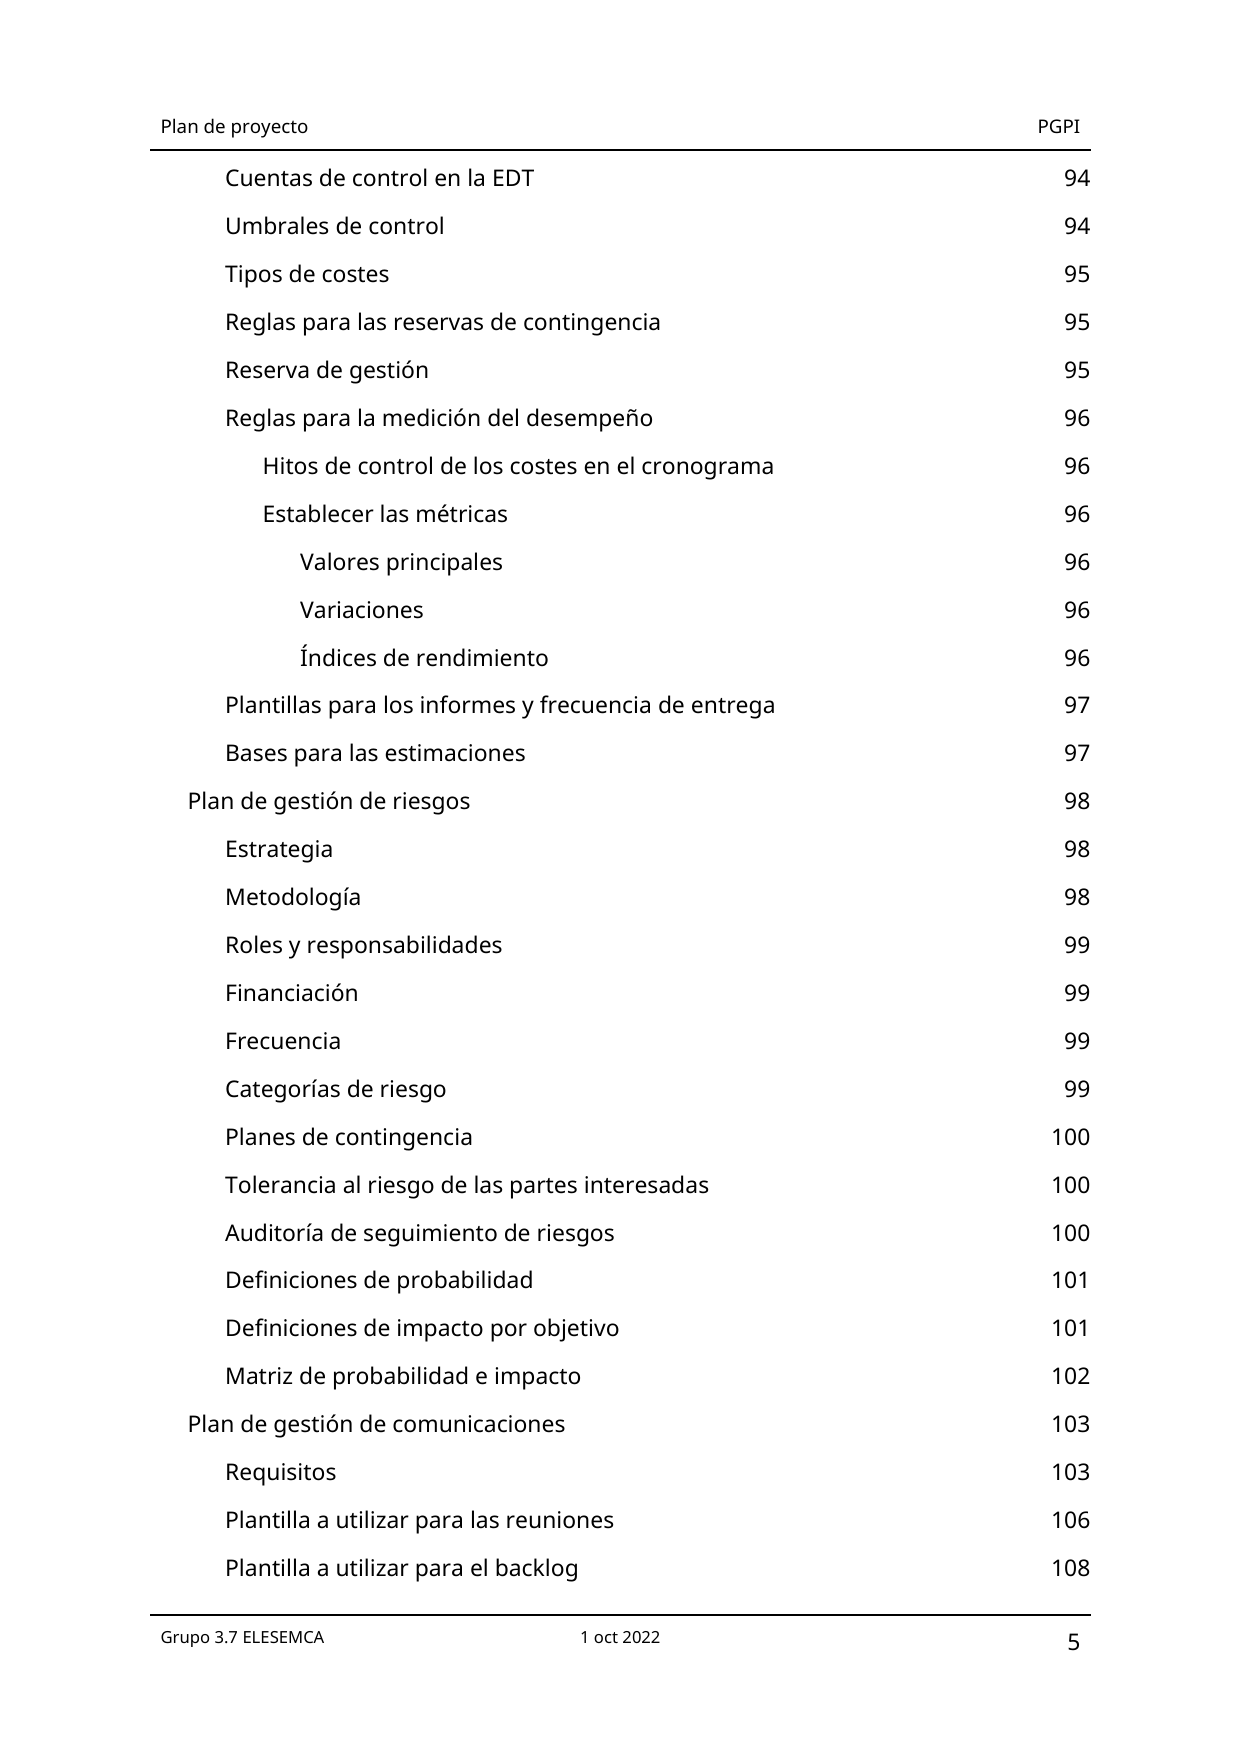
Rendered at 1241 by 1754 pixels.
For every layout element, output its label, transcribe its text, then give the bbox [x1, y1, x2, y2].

text Matriz de probabilidad e impacto 102 [225, 1360, 1090, 1392]
text Índices de rendimiento 96 [300, 642, 1090, 673]
text Plantilla a utilizar para las reuniones 106 [225, 1504, 1090, 1535]
text Hitos de control de los costes en el cronograma 96 [262, 450, 1090, 481]
text Requisitos 103 [225, 1456, 1090, 1487]
text Reglas para la medición del desempeño 96 [225, 402, 1090, 433]
text Auditoría de seguimiento de riesgos 100 [225, 1217, 1090, 1248]
text Definiciones de probabilidad 101 [225, 1264, 1090, 1296]
text Categorías de riesgo 99 [225, 1073, 1090, 1104]
text Plan de gestión de comunicaciones 103 [187, 1408, 1090, 1439]
text Plantillas para los informes y frecuencia de entrega 97 [225, 689, 1090, 721]
text Plan de gestión de riesgos 98 [187, 785, 1090, 817]
text Tolerancia al riesgo de las partes interesadas 100 [225, 1169, 1090, 1200]
text Planes de contingencia 100 [225, 1121, 1090, 1152]
text Roles y responsabilidades 99 [225, 929, 1090, 960]
text Reglas para las reservas de contingencia 95 [225, 306, 1090, 337]
text Cuentas de control en la EDT 94 [225, 162, 1090, 194]
text Bases para las estimaciones 97 [225, 737, 1090, 769]
text Definiciones de impacto por objetivo 101 [225, 1312, 1090, 1344]
text Establecer las métricas 96 [262, 498, 1090, 529]
text Metodología 98 [225, 881, 1090, 912]
text Variaciones 96 [300, 594, 1090, 625]
text Tipos de costes 95 [225, 258, 1090, 289]
text Financiación 99 [225, 977, 1090, 1008]
text Valores principales 96 [300, 546, 1090, 577]
text Plantilla a utilizar para el backlog 108 [225, 1552, 1090, 1583]
text Frecuencia 99 [225, 1025, 1090, 1056]
text Umbrales de control 94 [225, 210, 1090, 242]
text Estrategia 98 [225, 833, 1090, 864]
text Reserva de gestión 95 [225, 354, 1090, 385]
